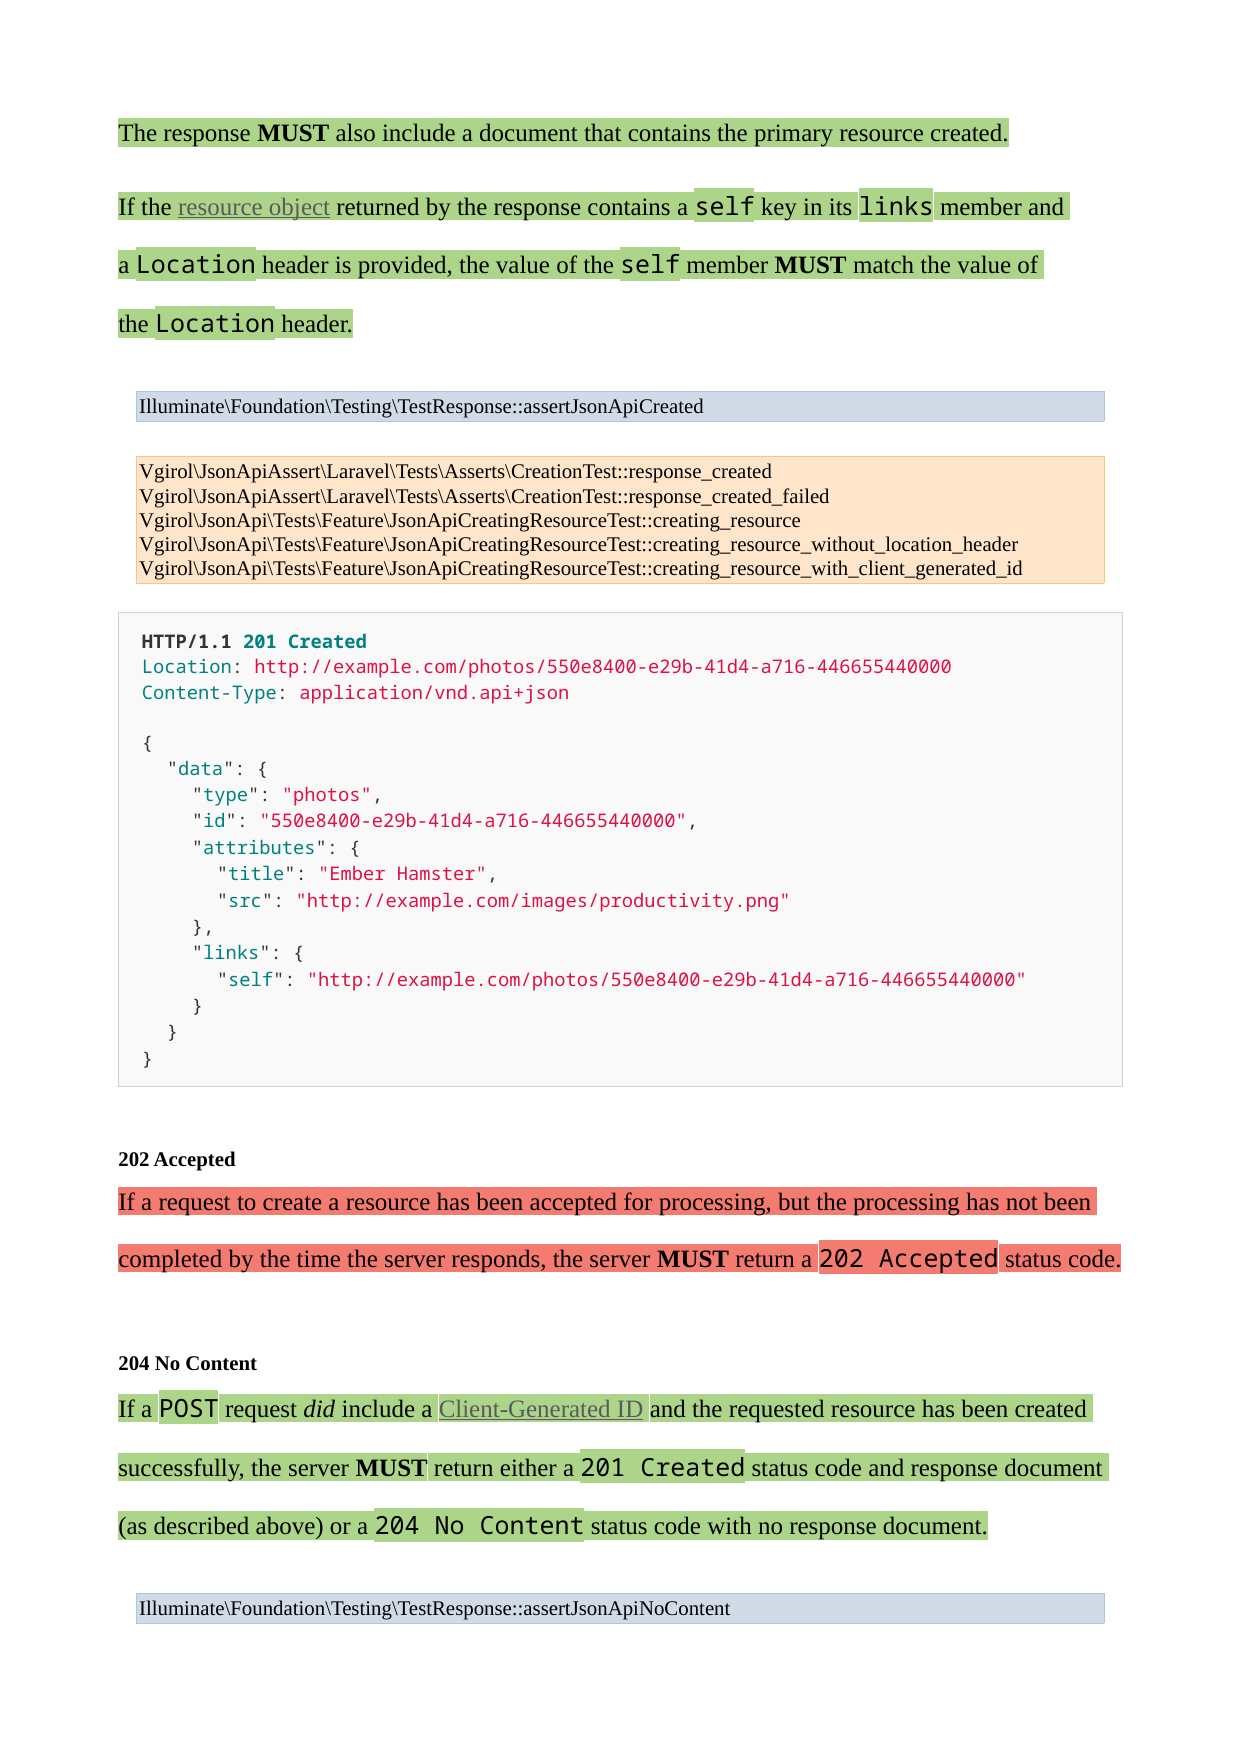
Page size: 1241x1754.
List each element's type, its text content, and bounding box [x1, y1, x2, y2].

text } [1008, 977, 1013, 985]
text "data": { [119, 739, 1122, 766]
text "id": "550e8400-e29b-41d4-a716-446655440000", [119, 792, 1122, 818]
text "src": "http://example.com/images/productivity.png" [119, 871, 1122, 897]
text Illuminate\Foundation\Testing\TestResponse::assertJsonApiCreated [137, 392, 1104, 421]
text } [974, 977, 979, 985]
text } [119, 977, 1122, 1003]
text "links": { [119, 924, 1122, 950]
text }, [726, 897, 731, 905]
text }, [119, 897, 1122, 924]
text If the resource object returned by the response contains a self key in its links member and a Location header is provided, the value of the self member MUST match the value of the Location header. [118, 188, 1122, 340]
text }, [489, 898, 495, 906]
text If a request to create a resource has been accepted for processing, but the processing has not been completed by the time the server responds, the server MUST return a 202 Accepted status code. [118, 1187, 1122, 1274]
text Illuminate\Foundation\Testing\TestResponse::assertJsonApiNoContent [137, 1594, 1104, 1623]
text } [682, 977, 687, 985]
text } [579, 977, 585, 985]
text Vgirol\JsonApiAssert\Laravel\Tests\Asserts\CreationTest::response_created_failed [137, 481, 1104, 504]
text Vgirol\JsonApi\Tests\Feature\JsonApiCreatingResourceTest::creating_resource_without_location_header [137, 529, 1104, 553]
text }, [557, 897, 562, 906]
text } [748, 977, 753, 985]
subtitle 202 Accepted [118, 1147, 1122, 1171]
subtitle 204 No Content [118, 1351, 1122, 1375]
text } [557, 977, 563, 985]
text "self": "http://example.com/photos/550e8400-e29b-41d4-a716-446655440000" [119, 950, 1122, 977]
text "type": "photos", [119, 766, 1122, 792]
text HTTP/1.1 201 Created [119, 613, 1122, 638]
text } [637, 977, 642, 985]
text The response MUST also include a document that contains the primary resource created. [118, 118, 1122, 147]
text }, [624, 898, 630, 906]
text "title": "Ember Hamster", [119, 845, 1122, 871]
text If a POST request did include a Client-Generated ID and the requested resource has been created successfully, the server MUST return either a 201 Created status code and response document (as described above) or a 204 No Content status code with no response document. [118, 1390, 1122, 1542]
text Content-Type: application/vnd.api+json [119, 663, 1122, 689]
text Vgirol\JsonApi\Tests\Feature\JsonApiCreatingResourceTest::creating_resource_with_client_generated_id [137, 553, 1104, 583]
text Vgirol\JsonApiAssert\Laravel\Tests\Asserts\CreationTest::response_created [137, 457, 1104, 481]
text } [997, 977, 1002, 985]
text { [119, 714, 1122, 739]
text } [119, 1029, 1122, 1086]
text Location: http://example.com/photos/550e8400-e29b-41d4-a716-446655440000 [119, 638, 1122, 663]
text } [501, 977, 507, 985]
text Vgirol\JsonApi\Tests\Feature\JsonApiCreatingResourceTest::creating_resource [137, 504, 1104, 529]
text }, [771, 897, 776, 906]
text "attributes": { [119, 818, 1122, 845]
text } [693, 977, 698, 985]
text } [985, 977, 990, 985]
text }, [692, 897, 697, 905]
text } [119, 1003, 1122, 1029]
